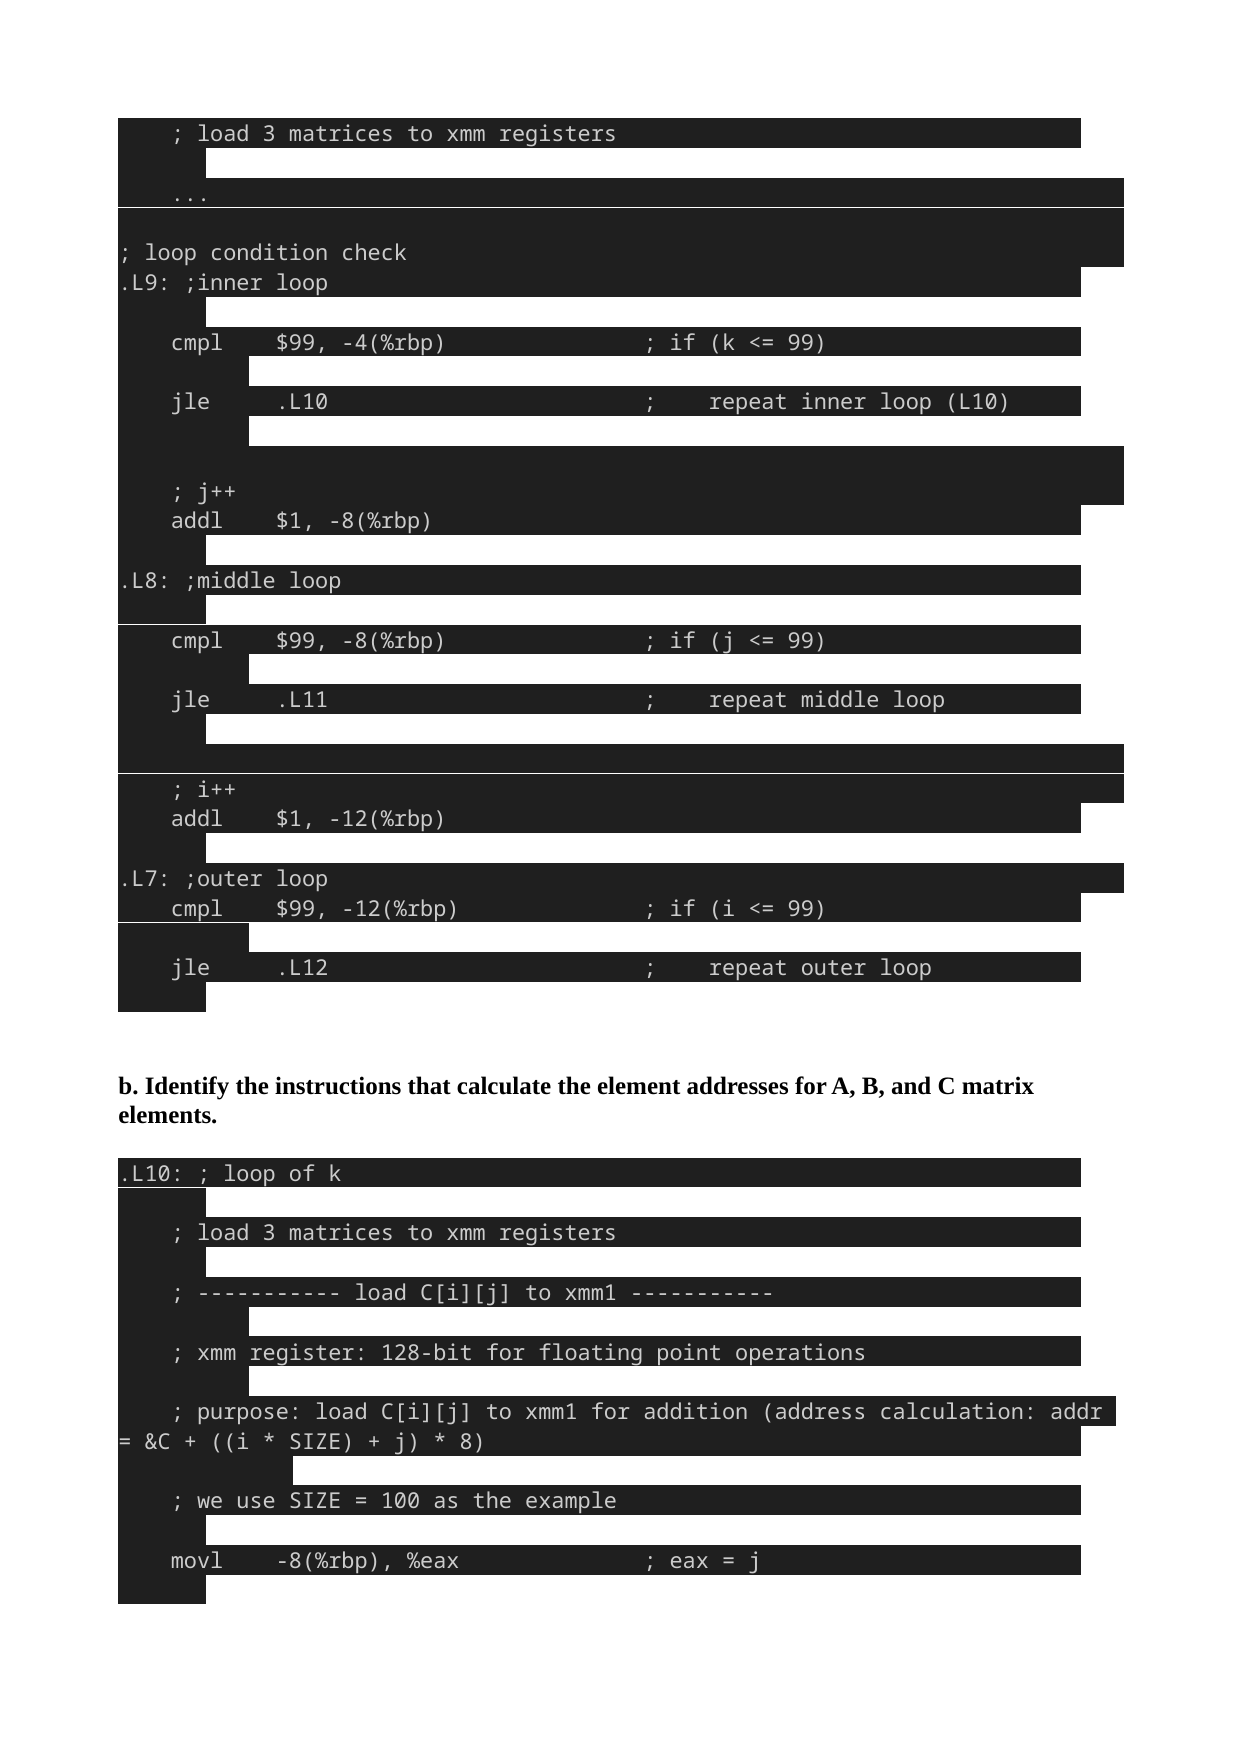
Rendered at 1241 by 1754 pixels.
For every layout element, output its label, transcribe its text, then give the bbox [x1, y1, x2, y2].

text .L10: ; loop of k [118, 1158, 1122, 1217]
text .L8: ;middle loop [118, 565, 1122, 624]
text jle .L12 ; repeat outer loop [118, 952, 1122, 1012]
text ; j++ [118, 476, 1122, 505]
text cmpl $99, -4(%rbp) ; if (k <= 99) [118, 327, 1122, 386]
text b. Identify the instructions that calculate the element addresses for A, B, and C matrix elements. [118, 1071, 1122, 1129]
text addl $1, -12(%rbp) [118, 803, 1122, 863]
text movl -8(%rbp), %eax ; eax = j [118, 1545, 1122, 1604]
text jle .L10 ; repeat inner loop (L10) [118, 386, 1122, 446]
text ... [118, 178, 1122, 207]
text .L7: ;outer loop [118, 863, 1122, 893]
text addl $1, -8(%rbp) [118, 505, 1122, 565]
text ; we use SIZE = 100 as the example [118, 1485, 1122, 1545]
text ; loop condition check [118, 237, 1122, 267]
text ; load 3 matrices to xmm registers [118, 118, 1122, 178]
text jle .L11 ; repeat middle loop [118, 684, 1122, 744]
text .L9: ;inner loop [118, 267, 1122, 327]
text ; load 3 matrices to xmm registers [118, 1217, 1122, 1277]
text ; i++ [118, 773, 1122, 803]
text ; ----------- load C[i][j] to xmm1 ----------- [118, 1277, 1122, 1336]
text cmpl $99, -12(%rbp) ; if (i <= 99) [118, 893, 1122, 952]
text ; purpose: load C[i][j] to xmm1 for addition (address calculation: addr = &C + ((i * SIZE) + j) * 8) [118, 1396, 1122, 1485]
text cmpl $99, -8(%rbp) ; if (j <= 99) [118, 624, 1122, 684]
text ; xmm register: 128-bit for floating point operations [118, 1336, 1122, 1396]
